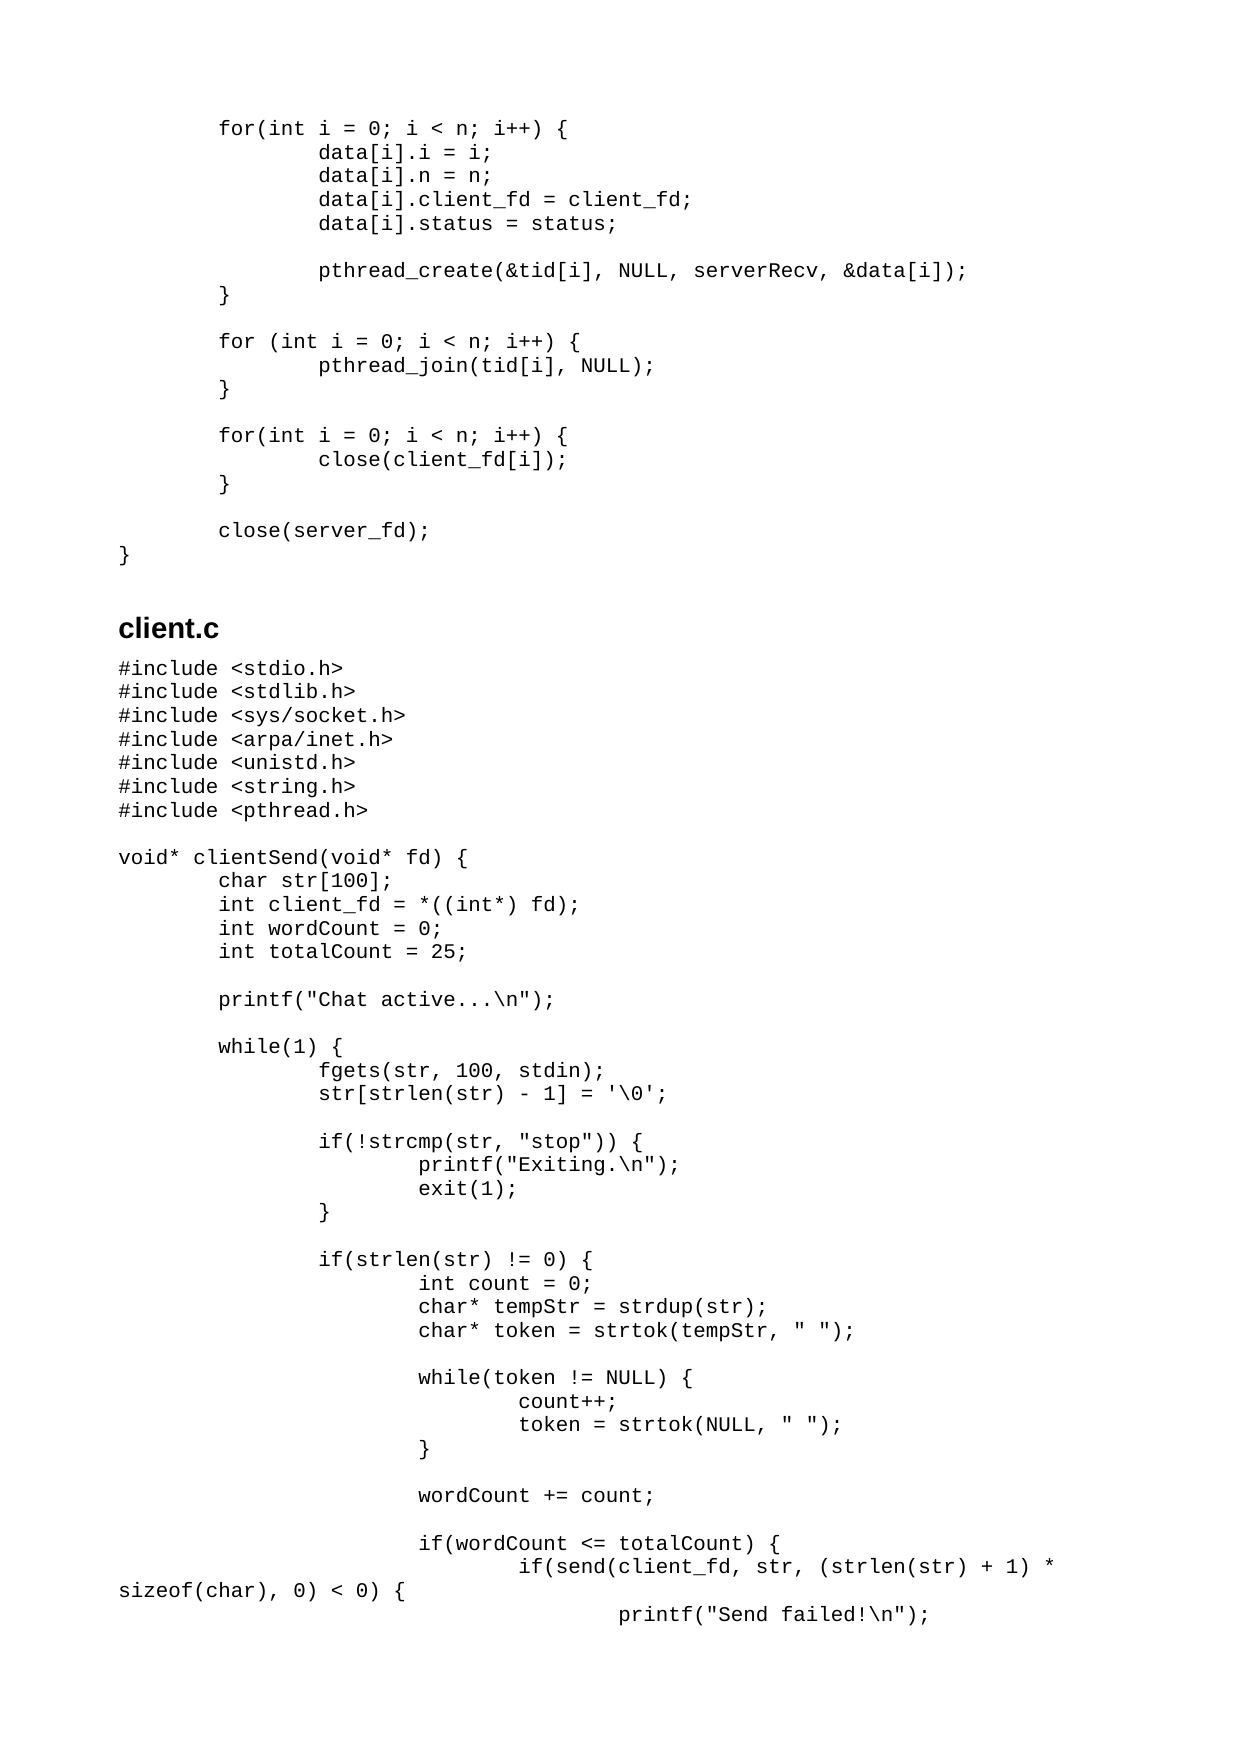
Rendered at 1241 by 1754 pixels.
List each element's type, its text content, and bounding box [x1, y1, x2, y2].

text char* token = strtok(tempStr, " "); [118, 1320, 1122, 1343]
text for (int i = 0; i < n; i++) { [118, 331, 1122, 354]
text #include <string.h> [118, 776, 1122, 799]
text if(send(client_fd, str, (strlen(str) + 1) * sizeof(char), 0) < 0) { [118, 1556, 1122, 1603]
text void* clientSend(void* fd) { [118, 847, 1122, 871]
text data[i].status = status; [118, 213, 1122, 236]
text } [118, 1438, 1122, 1462]
text int client_fd = *((int*) fd); [118, 894, 1122, 918]
text printf("Send failed!\n"); [118, 1603, 1122, 1627]
text printf("Chat active...\n"); [118, 989, 1122, 1012]
text if(!strcmp(str, "stop")) { [118, 1131, 1122, 1154]
text } [118, 1202, 1122, 1225]
text #include <stdio.h> [118, 658, 1122, 681]
text char str[100]; [118, 871, 1122, 894]
text while(1) { [118, 1036, 1122, 1060]
text data[i].n = n; [118, 165, 1122, 189]
text if(wordCount <= totalCount) { [118, 1533, 1122, 1556]
text data[i].i = i; [118, 142, 1122, 165]
text token = strtok(NULL, " "); [118, 1414, 1122, 1438]
text pthread_join(tid[i], NULL); [118, 354, 1122, 378]
text } [118, 284, 1122, 307]
text } [118, 473, 1122, 496]
subtitle client.c [118, 611, 1122, 645]
text pthread_create(&tid[i], NULL, serverRecv, &data[i]); [118, 260, 1122, 284]
text #include <sys/socket.h> [118, 705, 1122, 729]
text printf("Exiting.\n"); [118, 1154, 1122, 1178]
text } [118, 544, 1122, 567]
text count++; [118, 1391, 1122, 1414]
text #include <unistd.h> [118, 752, 1122, 776]
text close(client_fd[i]); [118, 449, 1122, 473]
text #include <pthread.h> [118, 799, 1122, 823]
text fgets(str, 100, stdin); [118, 1060, 1122, 1083]
text int wordCount = 0; [118, 918, 1122, 941]
text str[strlen(str) - 1] = '\0'; [118, 1083, 1122, 1107]
text exit(1); [118, 1178, 1122, 1202]
text int totalCount = 25; [118, 941, 1122, 965]
text } [118, 378, 1122, 402]
text wordCount += count; [118, 1485, 1122, 1509]
text close(server_fd); [118, 520, 1122, 544]
text if(strlen(str) != 0) { [118, 1249, 1122, 1272]
text data[i].client_fd = client_fd; [118, 189, 1122, 213]
text for(int i = 0; i < n; i++) { [118, 426, 1122, 449]
text #include <stdlib.h> [118, 681, 1122, 705]
text char* tempStr = strdup(str); [118, 1296, 1122, 1320]
text #include <arpa/inet.h> [118, 729, 1122, 752]
text for(int i = 0; i < n; i++) { [118, 118, 1122, 142]
text int count = 0; [118, 1272, 1122, 1296]
text while(token != NULL) { [118, 1367, 1122, 1391]
